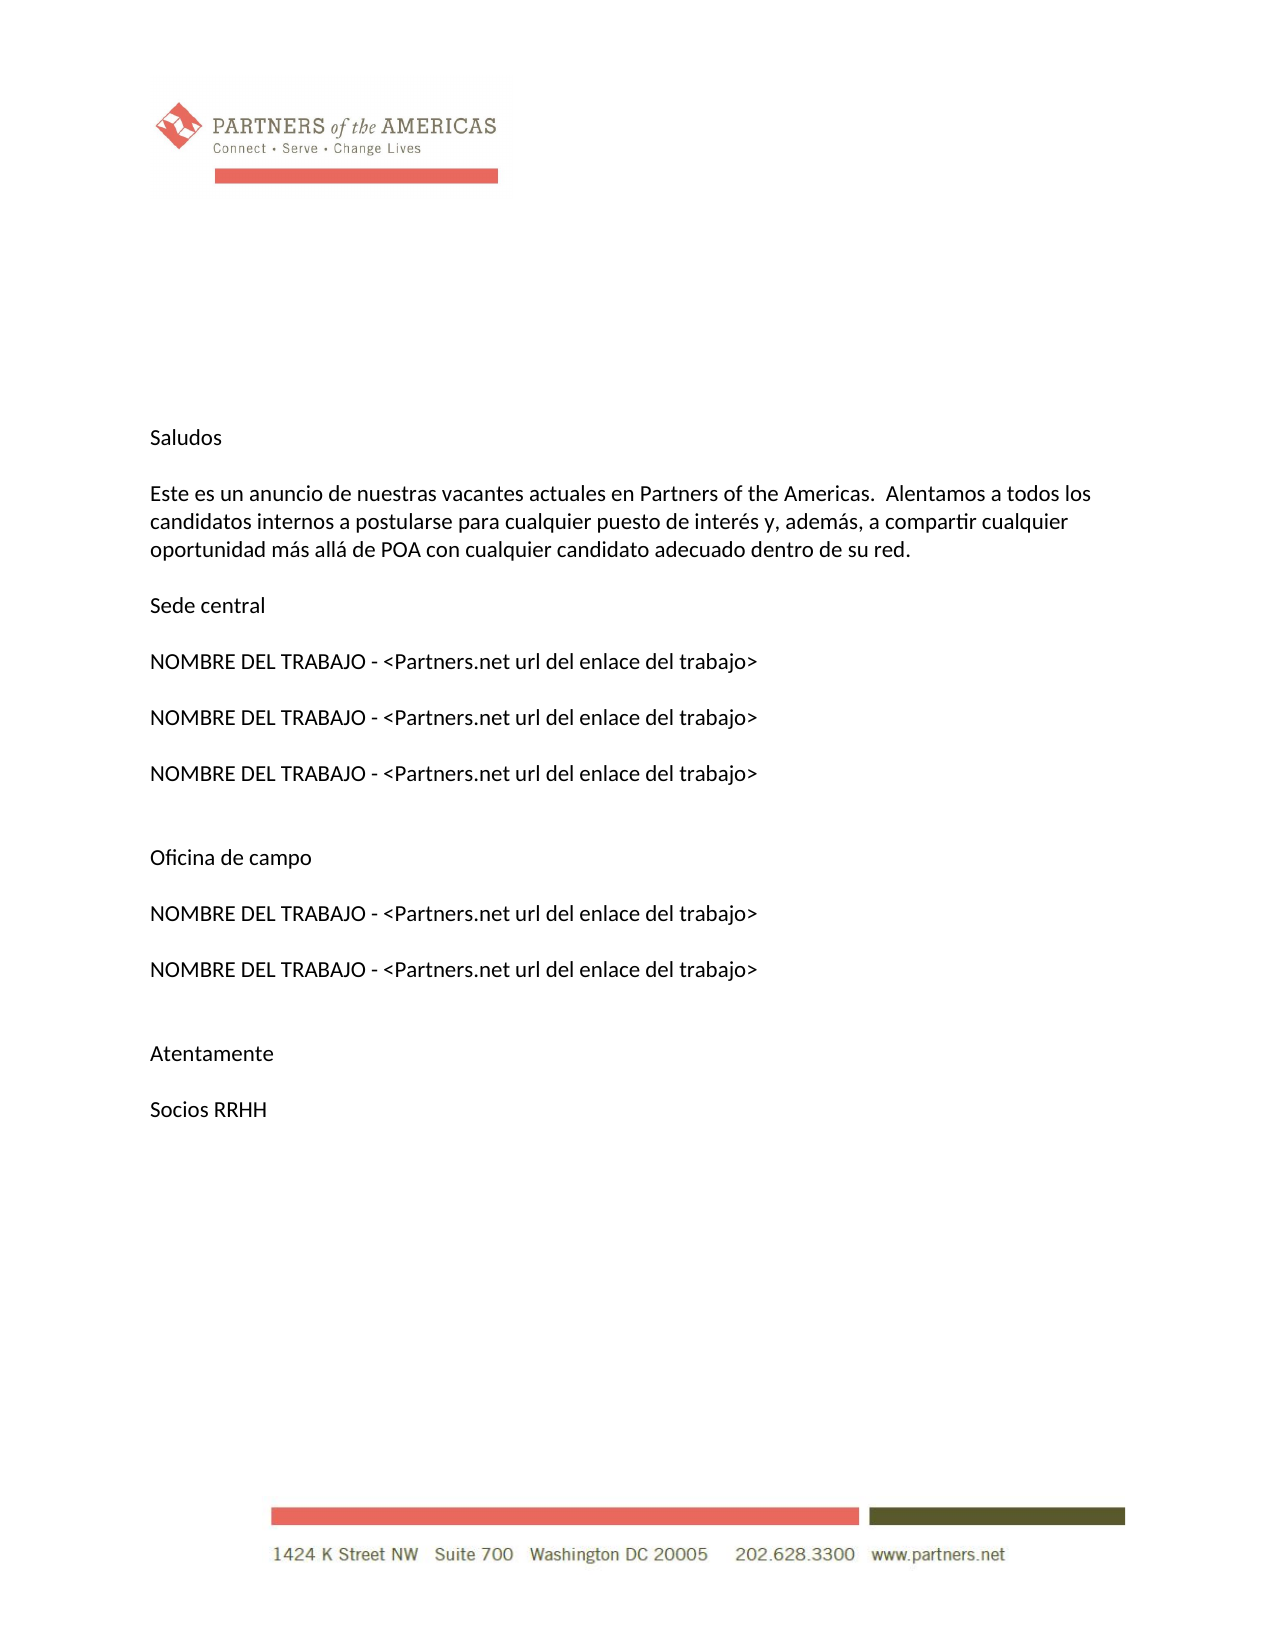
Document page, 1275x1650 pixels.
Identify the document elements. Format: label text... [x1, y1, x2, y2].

text Saludos [150, 423, 1125, 451]
text NOMBRE DEL TRABAJO - <Partners.net url del enlace del trabajo> [150, 703, 1125, 731]
text NOMBRE DEL TRABAJO - <Partners.net url del enlace del trabajo> [150, 647, 1125, 675]
text Oficina de campo [150, 843, 1125, 871]
text NOMBRE DEL TRABAJO - <Partners.net url del enlace del trabajo> [150, 759, 1125, 787]
text Socios RRHH [150, 1095, 1125, 1123]
text Este es un anuncio de nuestras vacantes actuales en Partners of the Americas. Alentamos a todos los candidatos internos a postularse para cualquier puesto de interés y, además, a compartir cualquier oportunidad más allá de POA con cualquier candidato adecuado dentro de su red. [150, 479, 1125, 563]
text NOMBRE DEL TRABAJO - <Partners.net url del enlace del trabajo> [150, 955, 1125, 983]
text Sede central [150, 591, 1125, 619]
text NOMBRE DEL TRABAJO - <Partners.net url del enlace del trabajo> [150, 899, 1125, 927]
text Atentamente [150, 1039, 1125, 1067]
